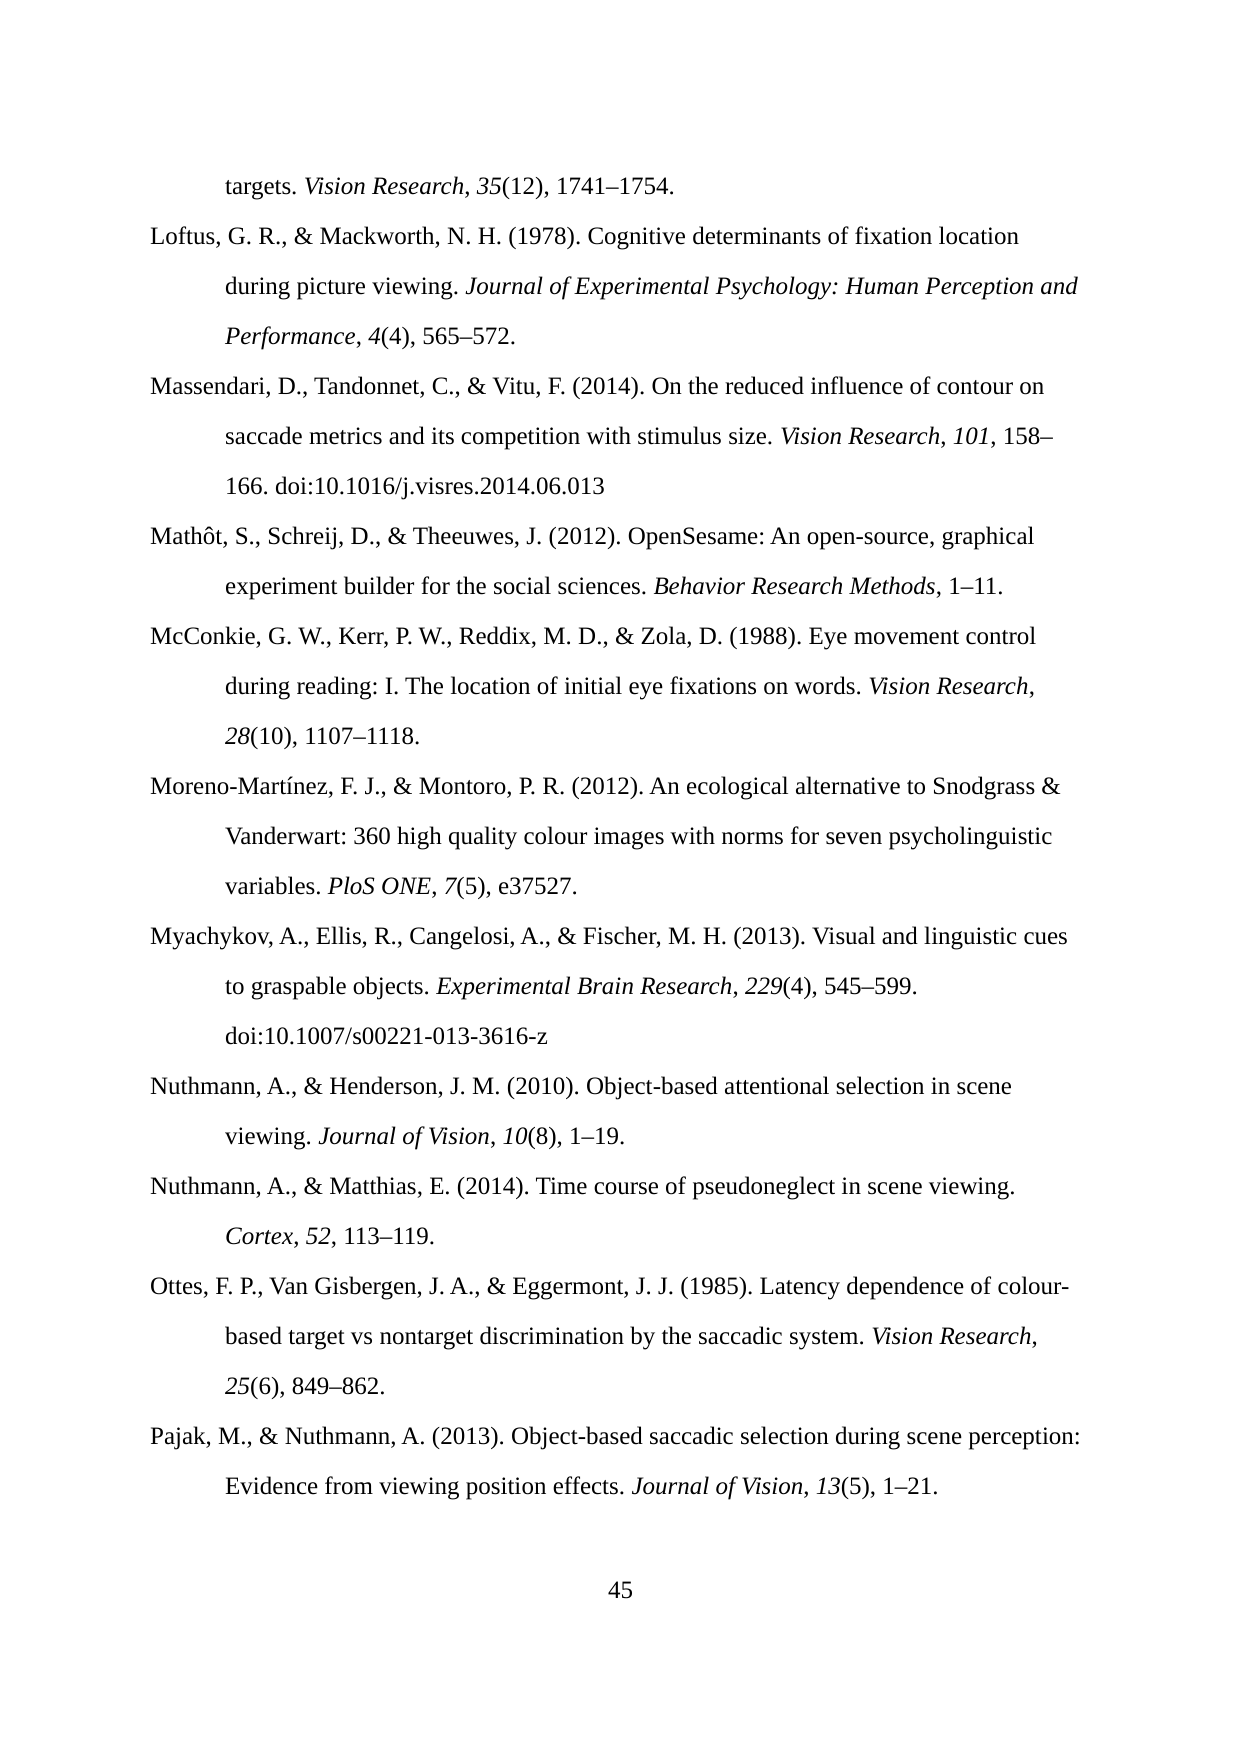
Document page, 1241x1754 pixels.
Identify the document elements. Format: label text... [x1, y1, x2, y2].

text Pajak, M., & Nuthmann, A. (2013). Object-based saccadic selection during scene perception: Evidence from viewing position effects. Journal of Vision, 13(5), 1–21. [150, 1400, 1091, 1500]
text targets. Vision Research, 35(12), 1741–1754. [150, 150, 1091, 200]
text McConkie, G. W., Kerr, P. W., Reddix, M. D., & Zola, D. (1988). Eye movement control during reading: I. The location of initial eye fixations on words. Vision Research, 28(10), 1107–1118. [150, 600, 1091, 750]
text Nuthmann, A., & Matthias, E. (2014). Time course of pseudoneglect in scene viewing. Cortex, 52, 113–119. [150, 1150, 1091, 1250]
text Massendari, D., Tandonnet, C., & Vitu, F. (2014). On the reduced influence of contour on saccade metrics and its competition with stimulus size. Vision Research, 101, 158–166. doi:10.1016/j.visres.2014.06.013 [150, 350, 1091, 500]
text Nuthmann, A., & Henderson, J. M. (2010). Object-based attentional selection in scene viewing. Journal of Vision, 10(8), 1–19. [150, 1050, 1091, 1150]
text Moreno-Martínez, F. J., & Montoro, P. R. (2012). An ecological alternative to Snodgrass & Vanderwart: 360 high quality colour images with norms for seven psycholinguistic variables. PloS ONE, 7(5), e37527. [150, 750, 1091, 900]
text Myachykov, A., Ellis, R., Cangelosi, A., & Fischer, M. H. (2013). Visual and linguistic cues to graspable objects. Experimental Brain Research, 229(4), 545–599. doi:10.1007/s00221-013-3616-z [150, 900, 1091, 1050]
text Loftus, G. R., & Mackworth, N. H. (1978). Cognitive determinants of fixation location during picture viewing. Journal of Experimental Psychology: Human Perception and Performance, 4(4), 565–572. [150, 200, 1091, 350]
text Ottes, F. P., Van Gisbergen, J. A., & Eggermont, J. J. (1985). Latency dependence of colour-based target vs nontarget discrimination by the saccadic system. Vision Research, 25(6), 849–862. [150, 1250, 1091, 1400]
text Mathôt, S., Schreij, D., & Theeuwes, J. (2012). OpenSesame: An open-source, graphical experiment builder for the social sciences. Behavior Research Methods, 1–11. [150, 500, 1091, 600]
